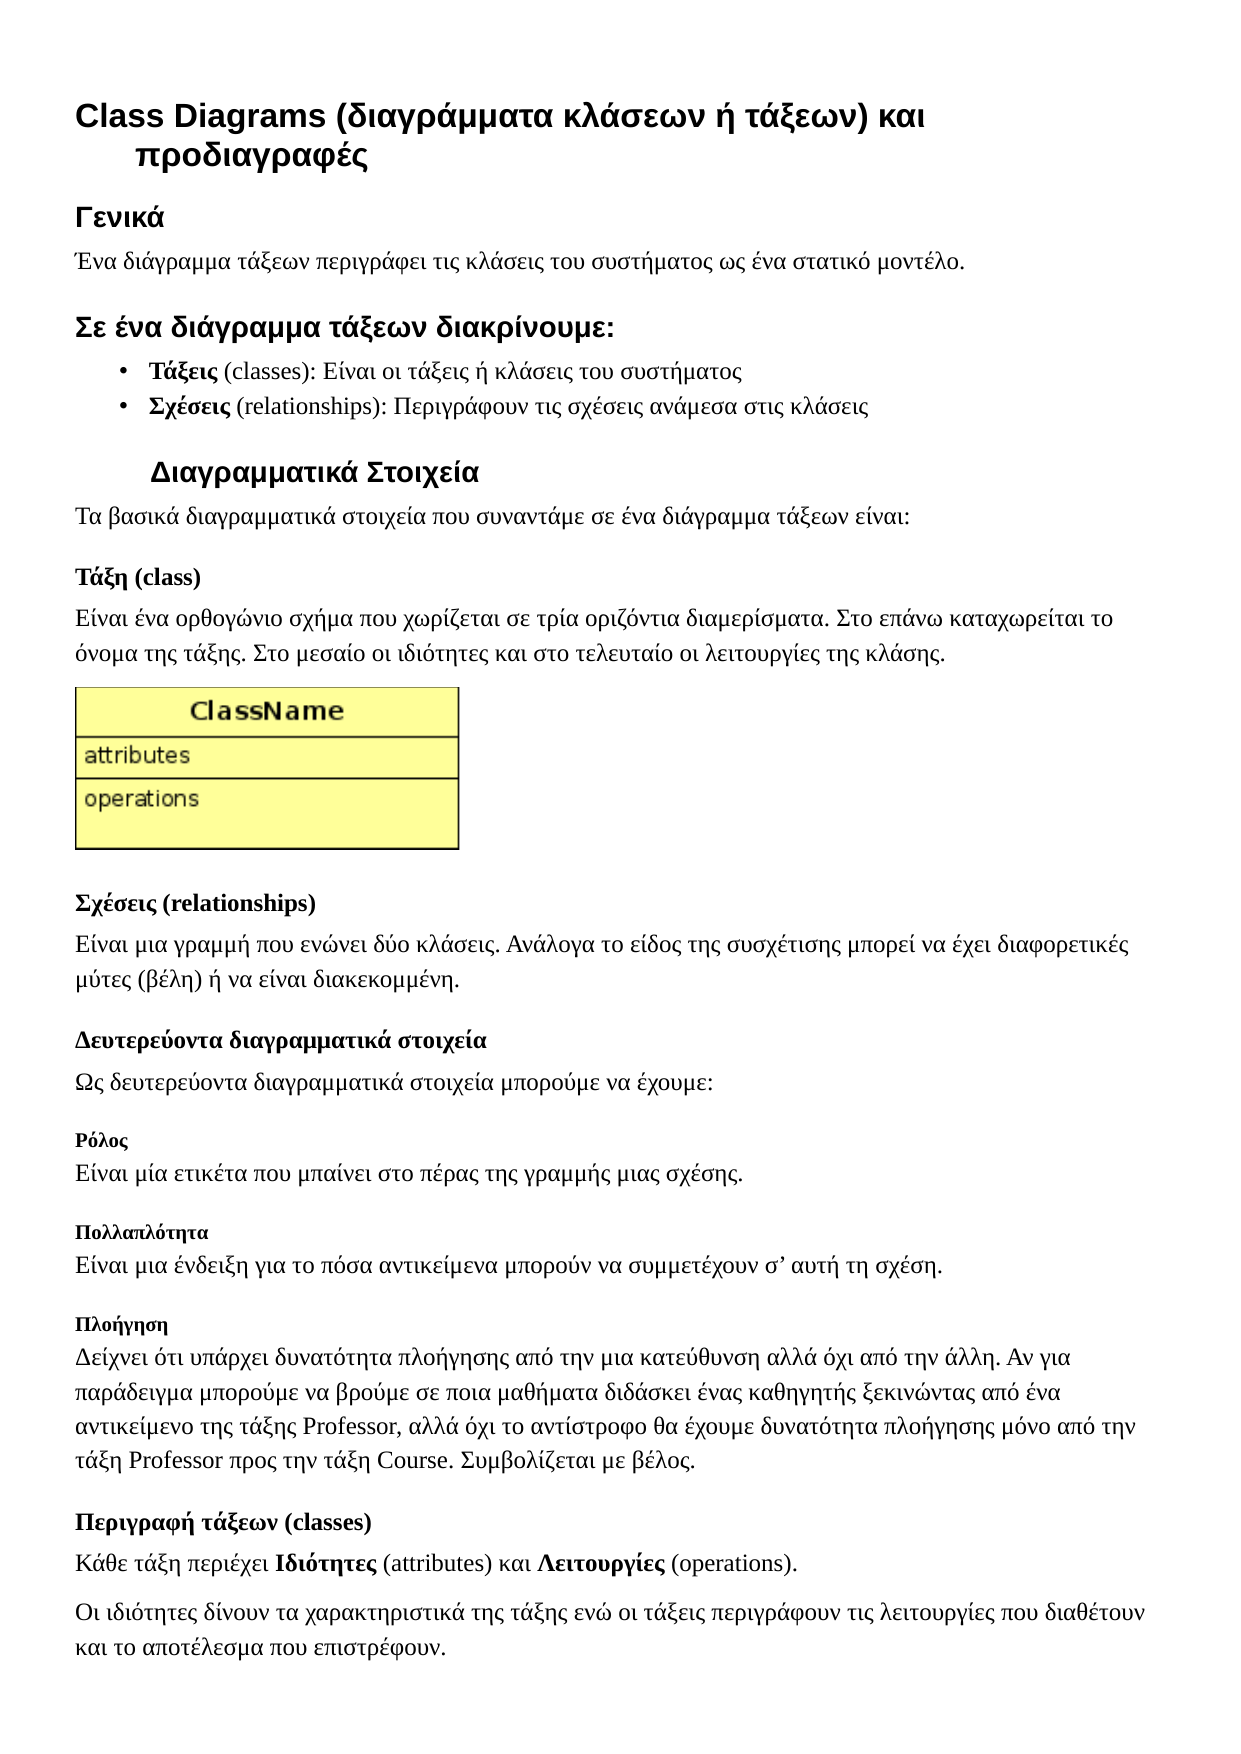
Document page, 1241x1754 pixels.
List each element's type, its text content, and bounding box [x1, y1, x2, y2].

subtitle Τάξη (class) [75, 562, 1165, 591]
text Τα βασικά διαγραμματικά στοιχεία που συναντάμε σε ένα διάγραμμα τάξεων είναι: [75, 501, 1165, 529]
list Σχέσεις (relationships): Περιγράφουν τις σχέσεις ανάμεσα στις κλάσεις [119, 391, 1165, 419]
subtitle Πλοήγηση [75, 1312, 1165, 1336]
text Δείχνει ότι υπάρχει δυνατότητα πλοήγησης από την μια κατεύθυνση αλλά όχι από την άλλη. Αν για παράδειγμα μπορούμε να βρούμε σε ποια μαθήματα διδάσκει ένας καθηγητής ξεκινώντας από ένα αντικείμενο της τάξης Professor, αλλά όχι το αντίστροφο θα έχουμε δυνατότητα πλοήγησης μόνο από την τάξη Professor προς την τάξη Course. Συμβολίζεται με βέλος. [75, 1342, 1165, 1474]
subtitle Ρόλος [75, 1128, 1165, 1152]
subtitle Περιγραφή τάξεων (classes) [75, 1507, 1165, 1536]
text Οι ιδιότητες δίνουν τα χαρακτηριστικά της τάξης ενώ οι τάξεις περιγράφουν τις λειτουργίες που διαθέτουν και το αποτέλεσμα που επιστρέφουν. [75, 1597, 1165, 1661]
text Ως δευτερεύοντα διαγραμματικά στοιχεία μπορούμε να έχουμε: [75, 1067, 1165, 1095]
text Ένα διάγραμμα τάξεων περιγράφει τις κλάσεις του συστήματος ως ένα στατικό μοντέλο. [75, 246, 1165, 275]
subtitle Σχέσεις (relationships) [75, 888, 1165, 917]
subtitle Διαγραμματικά Στοιχεία [75, 454, 1165, 488]
text Είναι ένα ορθογώνιο σχήμα που χωρίζεται σε τρία οριζόντια διαμερίσματα. Στο επάνω καταχωρείται το όνομα της τάξης. Στο μεσαίο οι ιδιότητες και στο τελευταίο οι λειτουργίες της κλάσης. [75, 603, 1165, 667]
subtitle Δευτερεύοντα διαγραμματικά στοιχεία [75, 1025, 1165, 1054]
subtitle Σε ένα διάγραμμα τάξεων διακρίνουμε: [75, 310, 1165, 344]
picture [75, 687, 460, 850]
text Είναι μία ετικέτα που μπαίνει στο πέρας της γραμμής μιας σχέσης. [75, 1158, 1165, 1187]
list Τάξεις (classes): Είναι οι τάξεις ή κλάσεις του συστήματος [119, 356, 1165, 385]
subtitle Πολλαπλότητα [75, 1220, 1165, 1244]
text Είναι μια ένδειξη για το πόσα αντικείμενα μπορούν να συμμετέχουν σ’ αυτή τη σχέση. [75, 1250, 1165, 1279]
subtitle Γενικά [75, 200, 1165, 234]
text Είναι μια γραμμή που ενώνει δύο κλάσεις. Ανάλογα το είδος της συσχέτισης μπορεί να έχει διαφορετικές μύτες (βέλη) ή να είναι διακεκομμένη. [75, 929, 1165, 992]
subtitle Class Diagrams (διαγράμματα κλάσεων ή τάξεων) και προδιαγραφές [75, 96, 1165, 173]
text Κάθε τάξη περιέχει Ιδιότητες (attributes) και Λειτουργίες (operations). [75, 1548, 1165, 1577]
